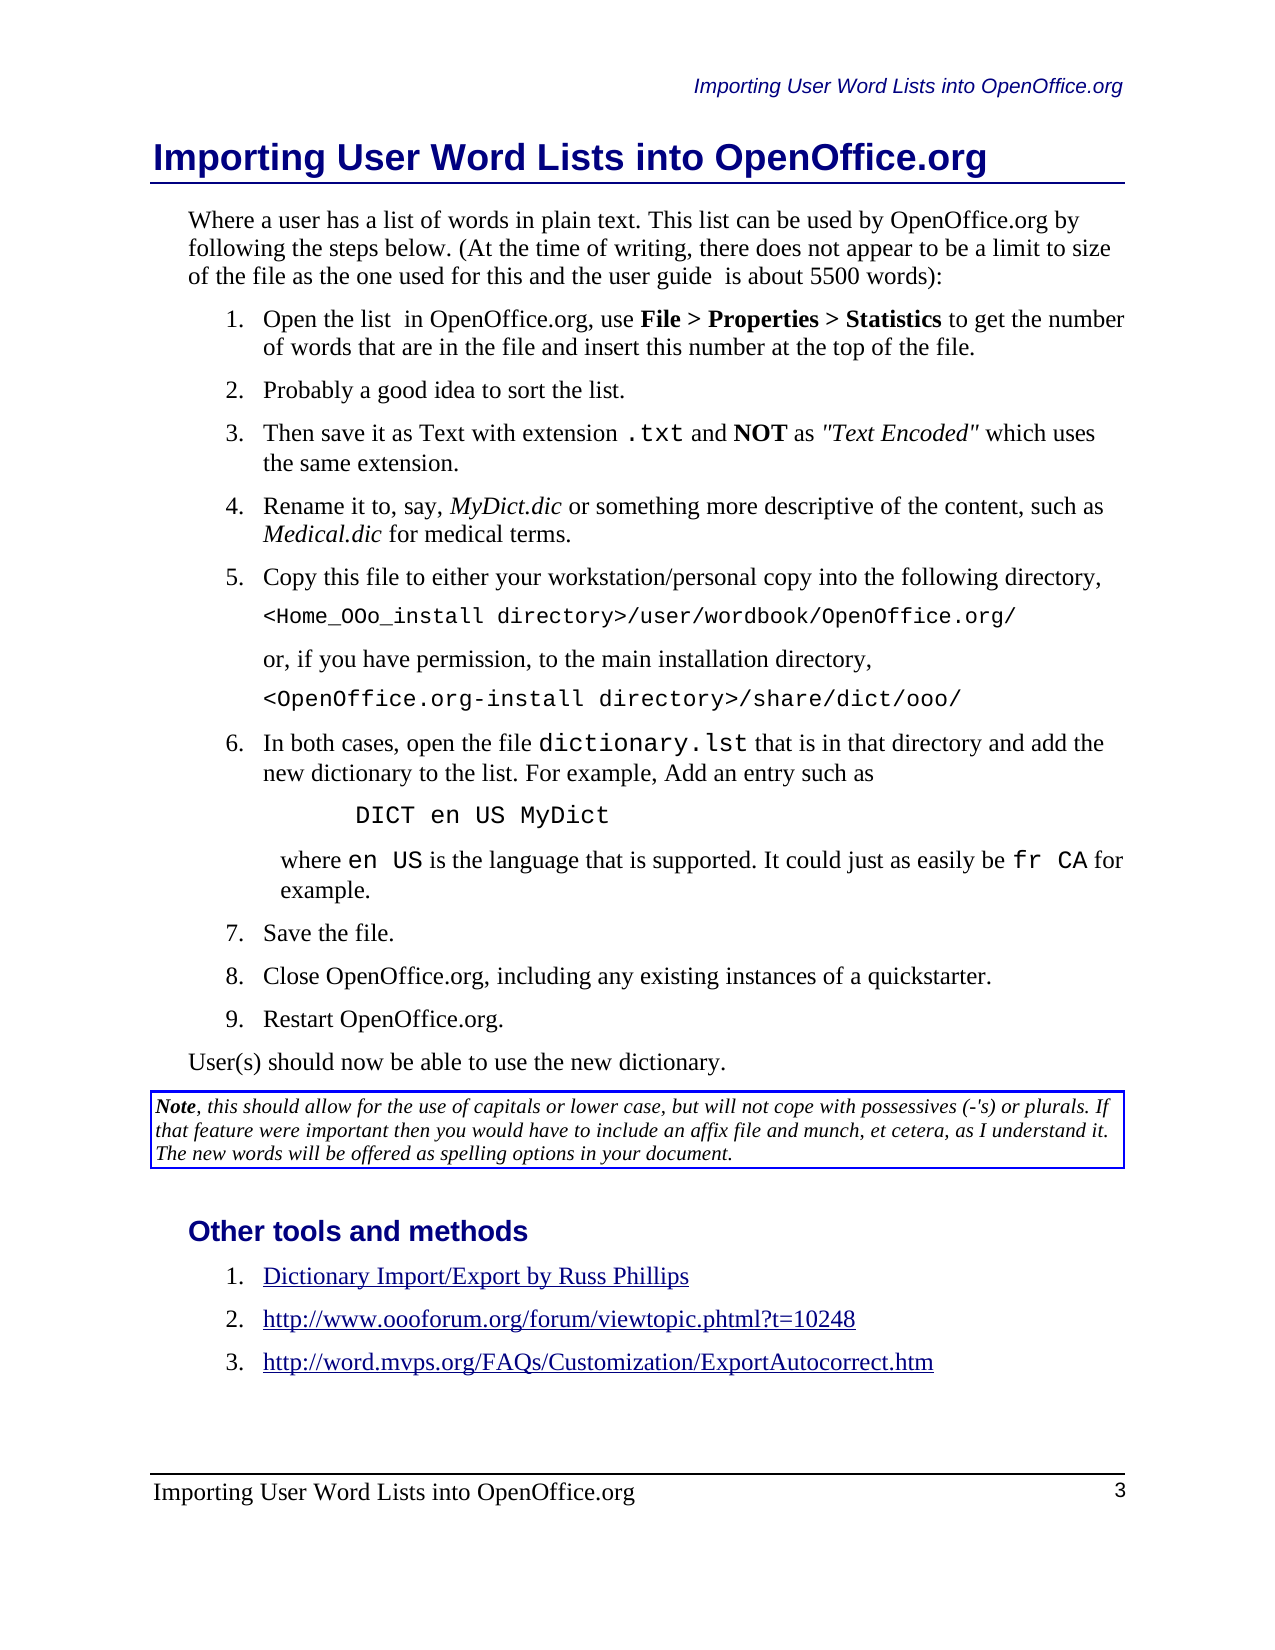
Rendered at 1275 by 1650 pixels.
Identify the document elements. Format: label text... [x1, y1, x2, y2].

list DICT en US MyDict [318, 801, 1125, 831]
text Where a user has a list of words in plain text. This list can be used by OpenOffice.org by following the steps below. (At the time of writing, there does not appear to be a limit to size of the file as the one used for this and the user guide is about 5500 words): [188, 206, 1125, 290]
list Probably a good idea to sort the list. [225, 376, 1125, 404]
text Note, this should allow for the use of capitals or lower case, but will not cope with possessives (-'s) or plurals. If that feature were important then you would have to include an affix file and munch, et cetera, as I understand it. The new words will be offered as spelling options in your document. [152, 1093, 1123, 1167]
list Open the list in OpenOffice.org, use File > Properties > Statistics to get the number of words that are in the file and insert this number at the top of the file. [225, 305, 1125, 361]
list or, if you have permission, to the main installation directory, [225, 645, 1125, 673]
list Dictionary Import/Export by Russ Phillips [225, 1262, 1125, 1290]
list Rename it to, say, MyDict.dic or something more descriptive of the content, such as Medical.dic for medical terms. [225, 492, 1125, 548]
text where en US is the language that is supported. It could just as easily be fr CA for example. [280, 846, 1125, 904]
subtitle Other tools and methods [188, 1214, 1125, 1247]
list <OpenOffice.org-install directory>/share/dict/ooo/ [225, 688, 1125, 714]
list http://www.oooforum.org/forum/viewtopic.phtml?t=10248 [225, 1304, 1125, 1333]
list Close OpenOffice.org, including any existing instances of a quickstarter. [225, 962, 1125, 990]
list Save the file. [225, 919, 1125, 947]
list Copy this file to either your workstation/personal copy into the following directory, [225, 562, 1125, 590]
list <Home_OOo_install directory>/user/wordbook/OpenOffice.org/ [225, 605, 1125, 630]
text User(s) should now be able to use the new dictionary. [188, 1047, 1125, 1076]
list In both cases, open the file dictionary.lst that is in that directory and add the new dictionary to the list. For example, Add an entry such as [225, 729, 1125, 787]
subtitle Importing User Word Lists into OpenOffice.org [150, 134, 1125, 182]
list Then save it as Text with extension .txt and NOT as "Text Encoded" which uses the same extension. [225, 419, 1125, 477]
list Restart OpenOffice.org. [225, 1005, 1125, 1033]
list http://word.mvps.org/FAQs/Customization/ExportAutocorrect.htm [225, 1347, 1125, 1375]
